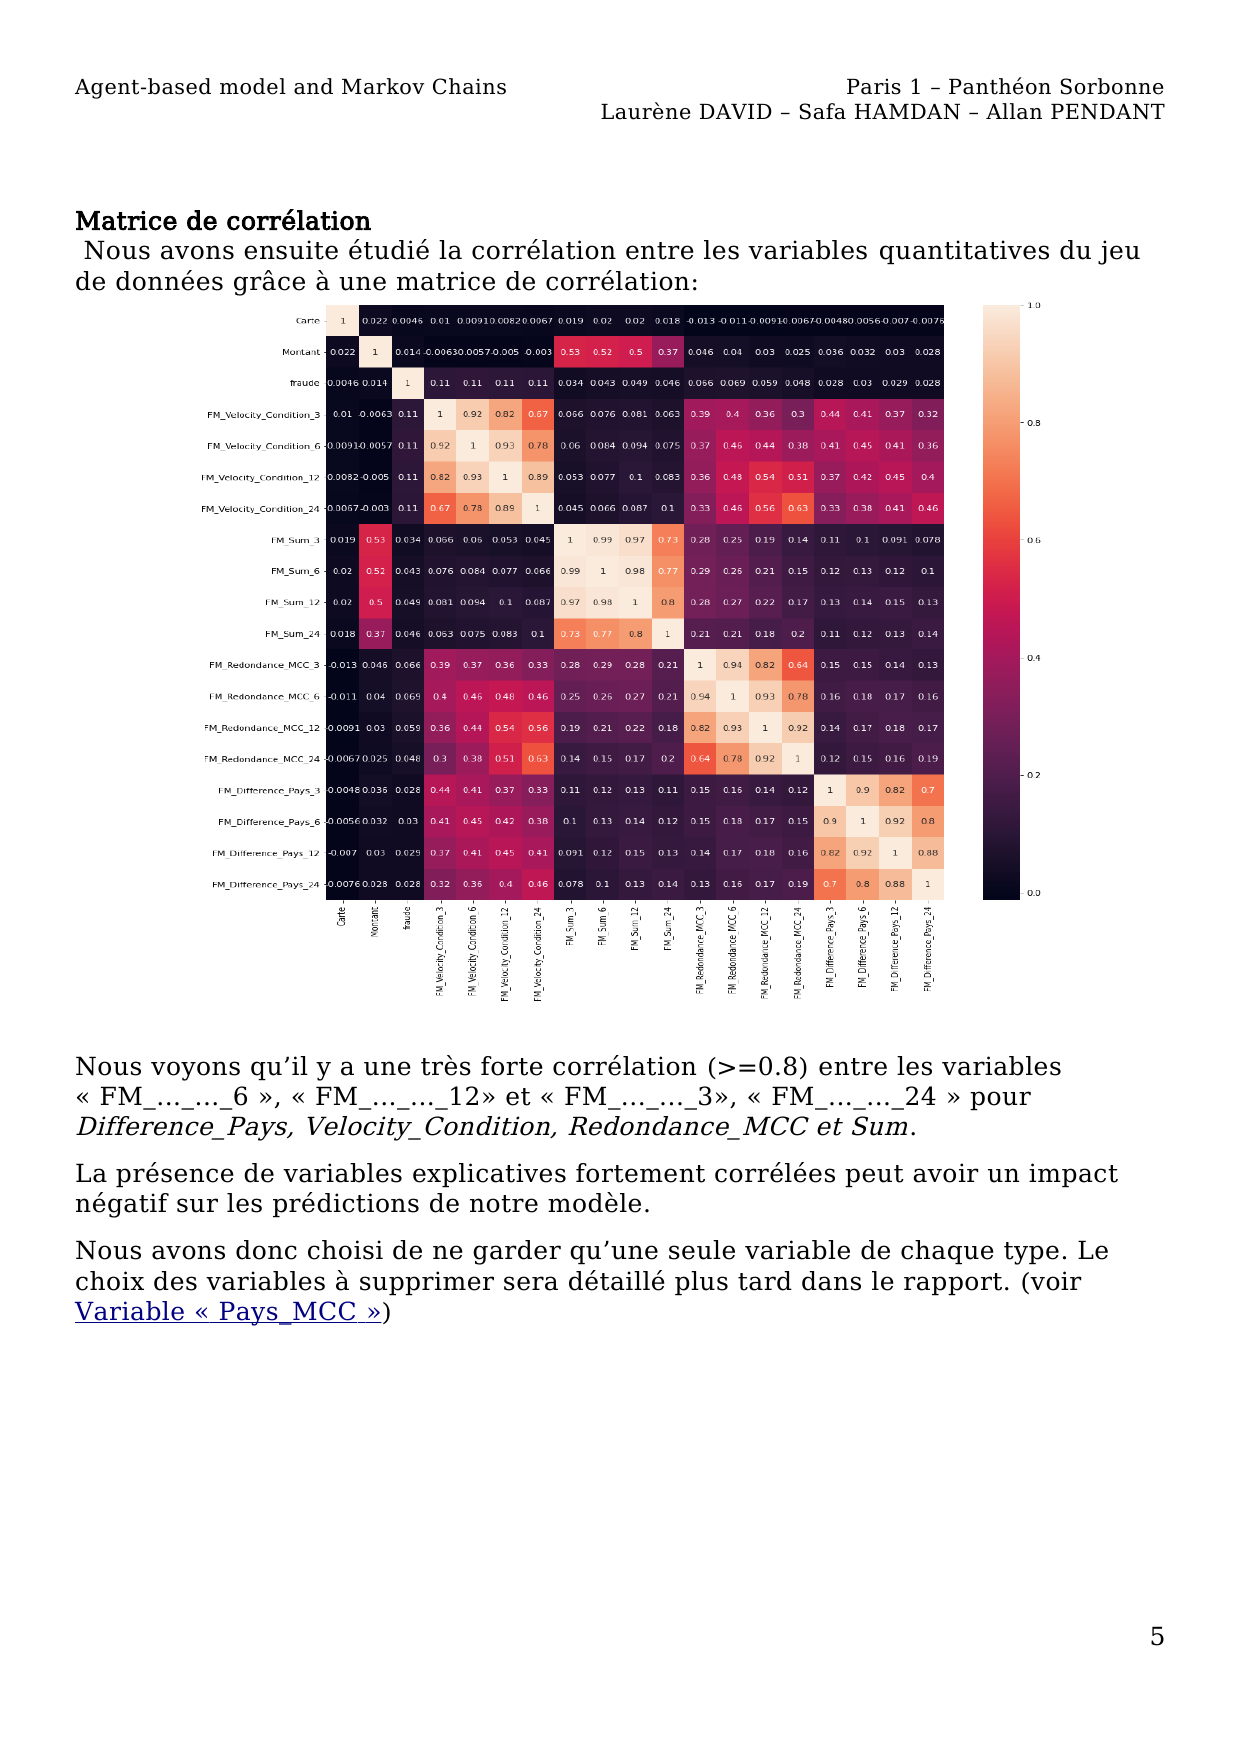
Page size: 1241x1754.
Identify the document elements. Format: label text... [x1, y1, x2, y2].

text Nous voyons qu’il y a une très forte corrélation (>=0.8) entre les variables « FM_..._..._6 », « FM_..._..._12» et « FM_..._..._3», « FM_..._..._24 » pour Difference_Pays, Velocity_Condition, Redondance_MCC et Sum. [75, 1051, 1165, 1141]
text Nous avons donc choisi de ne garder qu’une seule variable de chaque type. Le choix des variables à supprimer sera détaillé plus tard dans le rapport. (voir Variable « Pays_MCC ») [75, 1235, 1165, 1325]
text Nous avons ensuite étudié la corrélation entre les variables quantitatives du jeu de données grâce à une matrice de corrélation: [75, 235, 1165, 295]
subtitle Matrice de corrélation [75, 205, 1165, 235]
text La présence de variables explicatives fortement corrélées peut avoir un impact négatif sur les prédictions de notre modèle. [75, 1158, 1165, 1218]
